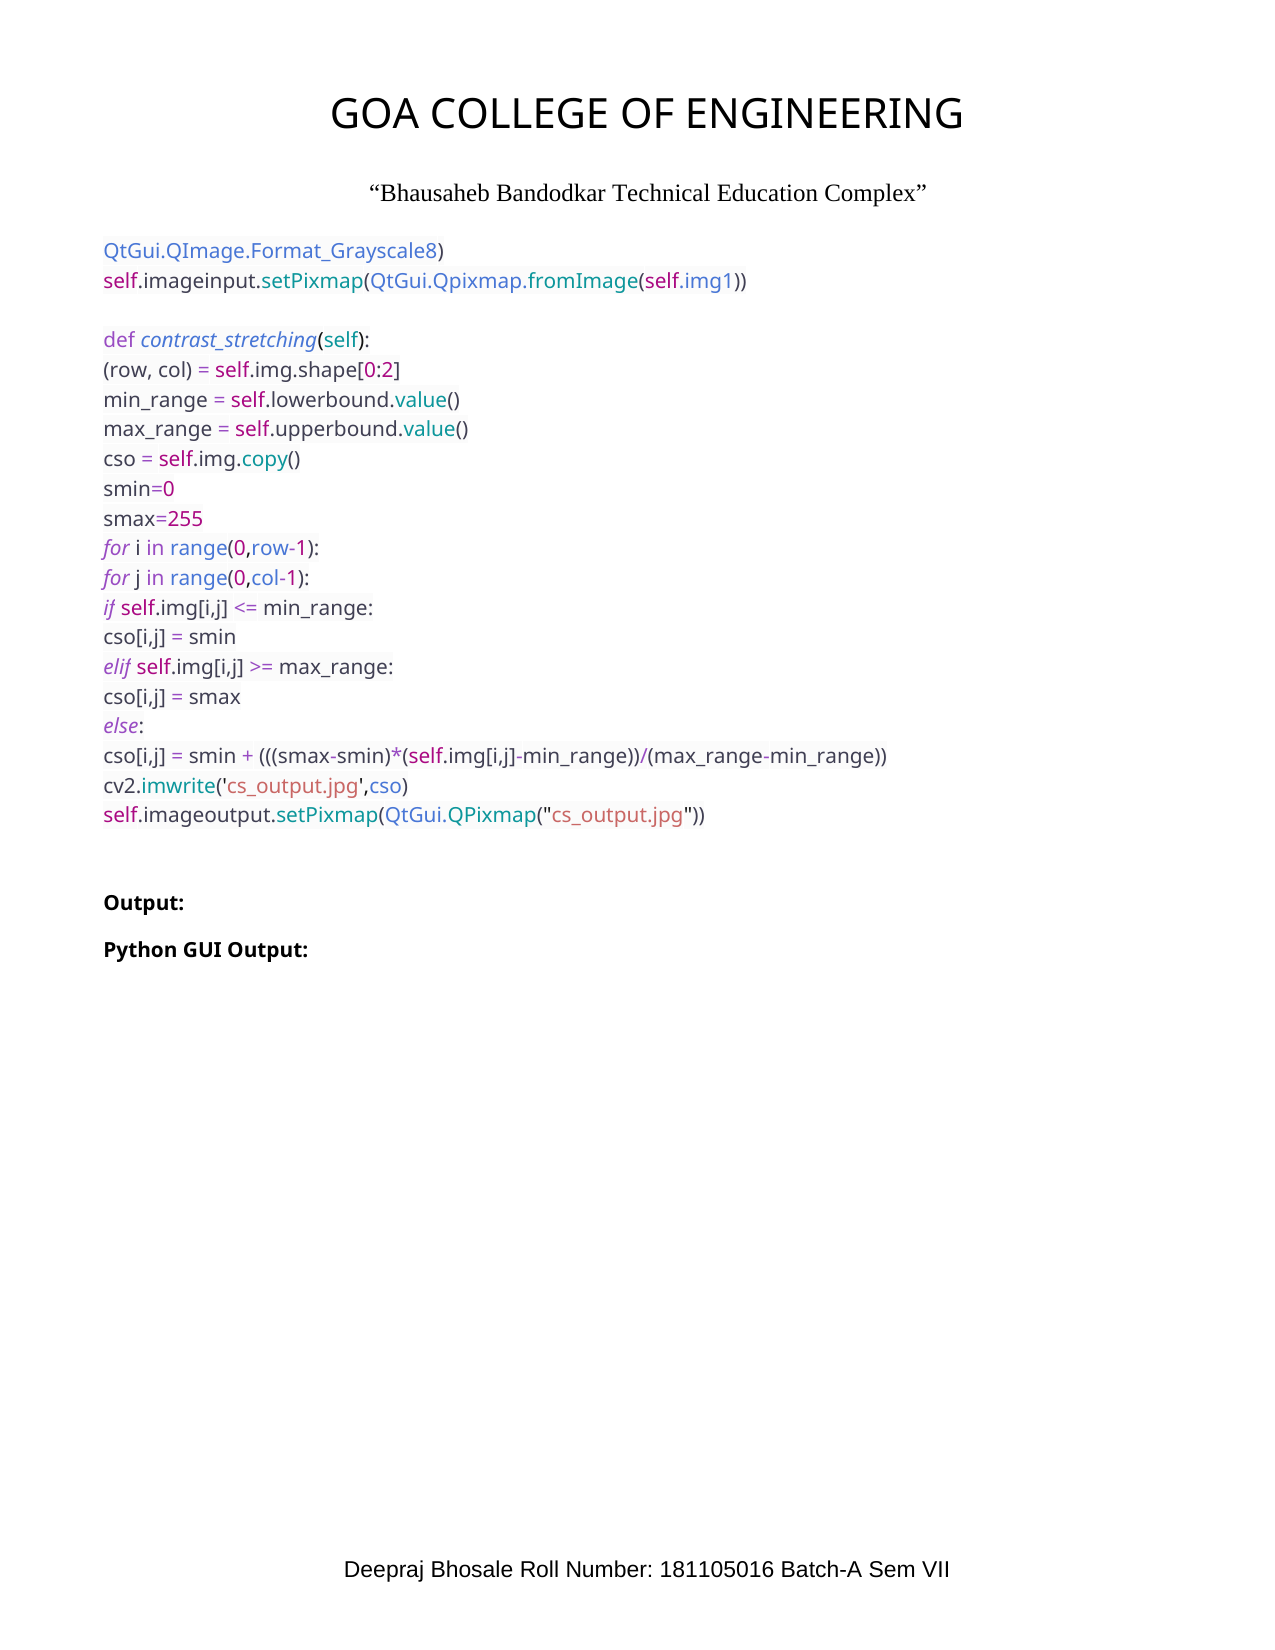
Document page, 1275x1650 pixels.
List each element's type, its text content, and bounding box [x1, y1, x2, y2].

text Python GUI Output: [103, 936, 1191, 964]
text Output: [103, 888, 1191, 917]
text else: [103, 710, 1191, 740]
text smin=0 [103, 473, 1191, 502]
text if self.img[i,j] <= min_range: [103, 591, 1191, 621]
text QtGui.QImage.Format_Grayscale8) [103, 235, 1191, 265]
text elif self.img[i,j] >= max_range: [103, 651, 1191, 681]
text (row, col) = self.img.shape[0:2] [103, 354, 1191, 384]
text cso[i,j] = smin [103, 621, 1191, 651]
text for i in range(0,row-1): [103, 532, 1191, 562]
text cso[i,j] = smin + (((smax-smin)*(self.img[i,j]-min_range))/(max_range-min_range)) [103, 740, 1191, 769]
text cso[i,j] = smax [103, 681, 1191, 710]
text self.imageinput.setPixmap(QtGui.Qpixmap.fromImage(self.img1)) [103, 265, 1191, 294]
text max_range = self.upperbound.value() [103, 413, 1191, 443]
text self.imageoutput.setPixmap(QtGui.QPixmap("cs_output.jpg")) [103, 799, 1191, 829]
text cso = self.img.copy() [103, 443, 1191, 473]
text min_range = self.lowerbound.value() [103, 384, 1191, 413]
text smax=255 [103, 502, 1191, 532]
text cv2.imwrite('cs_output.jpg',cso) [103, 769, 1191, 799]
text for j in range(0,col-1): [103, 562, 1191, 591]
text def contrast_stretching(self): [103, 324, 1191, 354]
